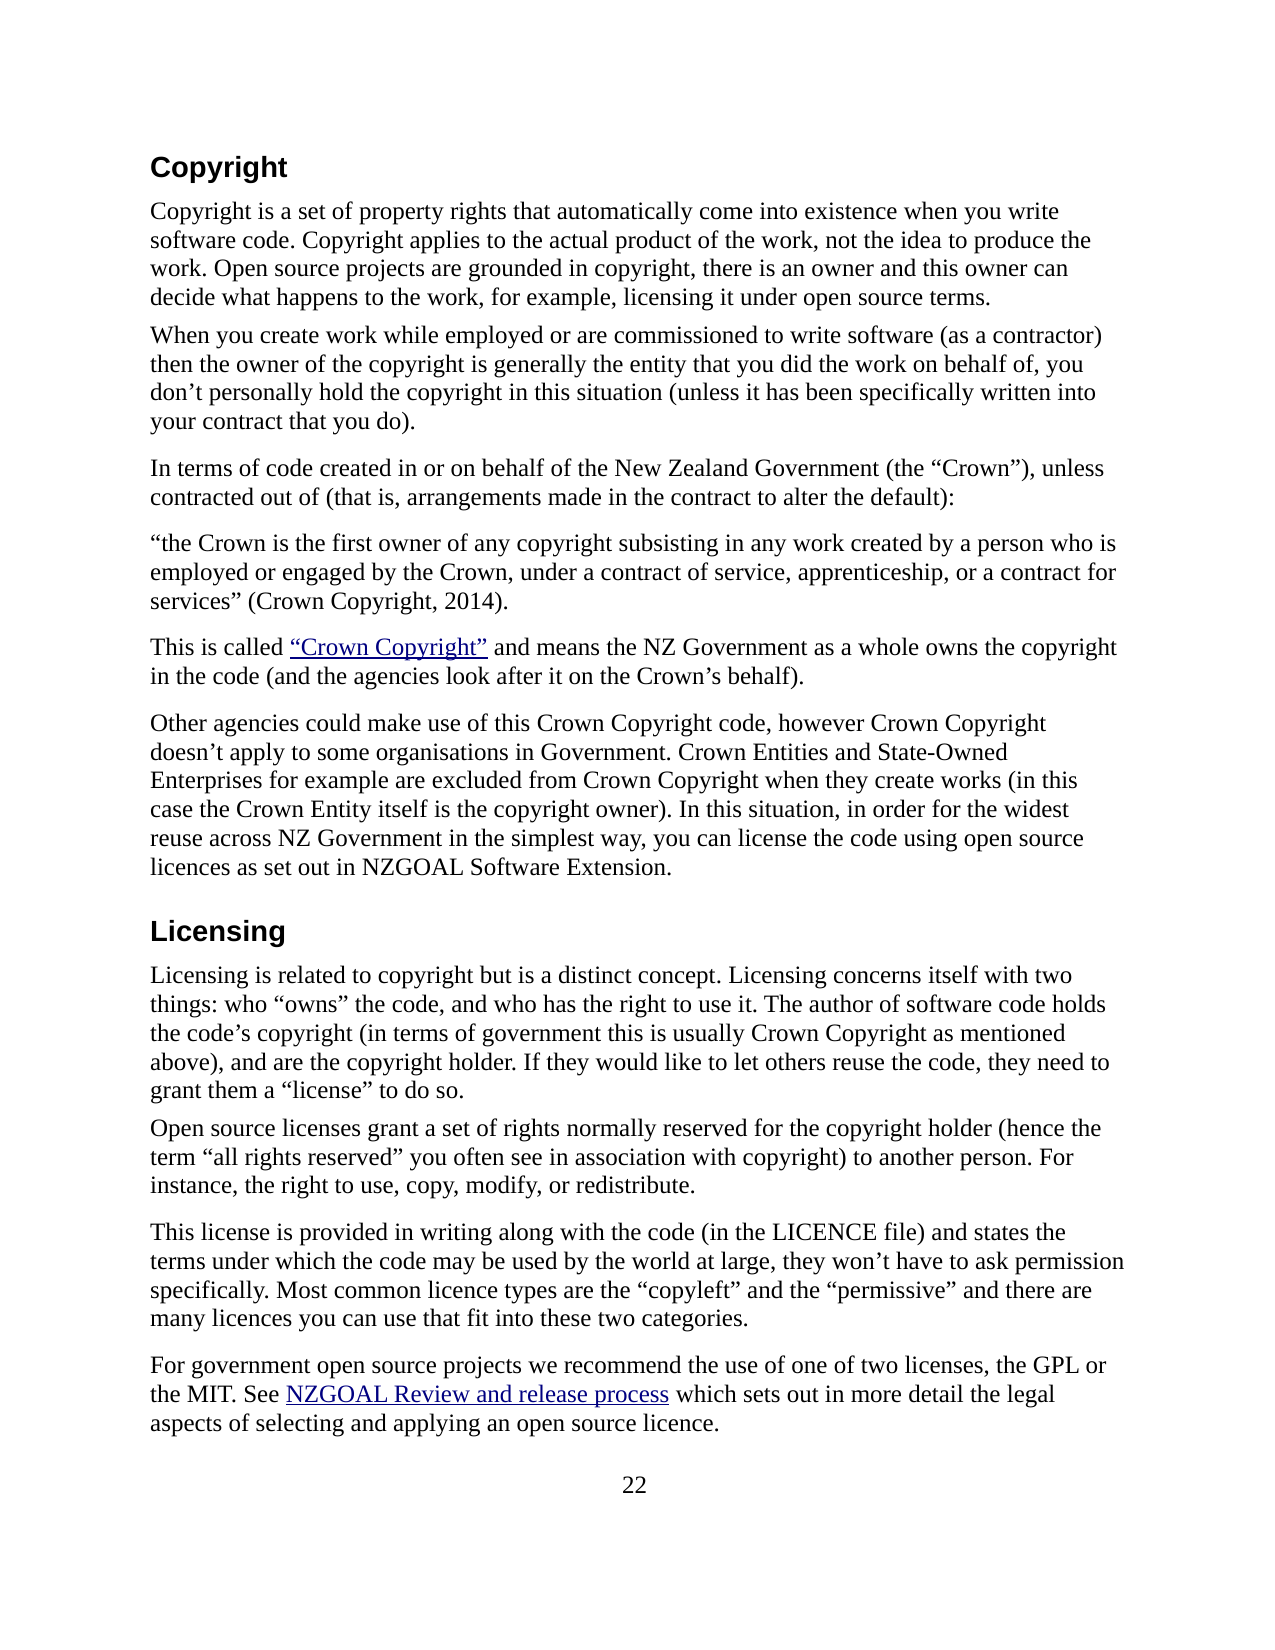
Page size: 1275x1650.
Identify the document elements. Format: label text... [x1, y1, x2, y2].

text In terms of code created in or on behalf of the New Zealand Government (the “Crown”), unless contracted out of (that is, arrangements made in the contract to alter the default): [150, 453, 1125, 510]
text When you create work while employed or are commissioned to write software (as a contractor) then the owner of the copyright is generally the entity that you did the work on behalf of, you don’t personally hold the copyright in this situation (unless it has been specifically written into your contract that you do). [150, 320, 1125, 435]
text Open source licenses grant a set of rights normally reserved for the copyright holder (hence the term “all rights reserved” you often see in association with copyright) to another person. For instance, the right to use, copy, modify, or redistribute. [150, 1113, 1125, 1199]
text This is called “Crown Copyright” and means the NZ Government as a whole owns the copyright in the code (and the agencies look after it on the Crown’s behalf). [150, 632, 1125, 690]
text This license is provided in writing along with the code (in the LICENCE file) and states the terms under which the code may be used by the world at large, they won’t have to ask permission specifically. Most common licence types are the “copyleft” and the “permissive” and there are many licences you can use that fit into these two categories. [150, 1217, 1125, 1332]
subtitle Copyright [150, 150, 1125, 183]
text Other agencies could make use of this Crown Copyright code, however Crown Copyright doesn’t apply to some organisations in Government. Crown Entities and State-Owned Enterprises for example are excluded from Crown Copyright when they create works (in this case the Crown Entity itself is the copyright owner). In this situation, in order for the widest reuse across NZ Government in the simplest way, you can license the code using open source licences as set out in NZGOAL Software Extension. [150, 708, 1125, 880]
text “the Crown is the first owner of any copyright subsisting in any work created by a person who is employed or engaged by the Crown, under a contract of service, apprenticeship, or a contract for services” (Crown Copyright, 2014). [150, 528, 1125, 614]
subtitle Licensing [150, 914, 1125, 948]
text For government open source projects we recommend the use of one of two licenses, the GPL or the MIT. See NZGOAL Review and release process which sets out in more detail the legal aspects of selecting and applying an open source licence. [150, 1350, 1125, 1436]
text Licensing is related to copyright but is a distinct concept. Licensing concerns itself with two things: who “owns” the code, and who has the right to use it. The author of software code holds the code’s copyright (in terms of government this is usually Crown Copyright as mentioned above), and are the copyright holder. If they would like to let others reuse the code, they need to grant them a “license” to do so. [150, 960, 1125, 1104]
text Copyright is a set of property rights that automatically come into existence when you write software code. Copyright applies to the actual product of the work, not the idea to produce the work. Open source projects are grounded in copyright, there is an owner and this owner can decide what happens to the work, for example, licensing it under open source terms. [150, 196, 1125, 311]
